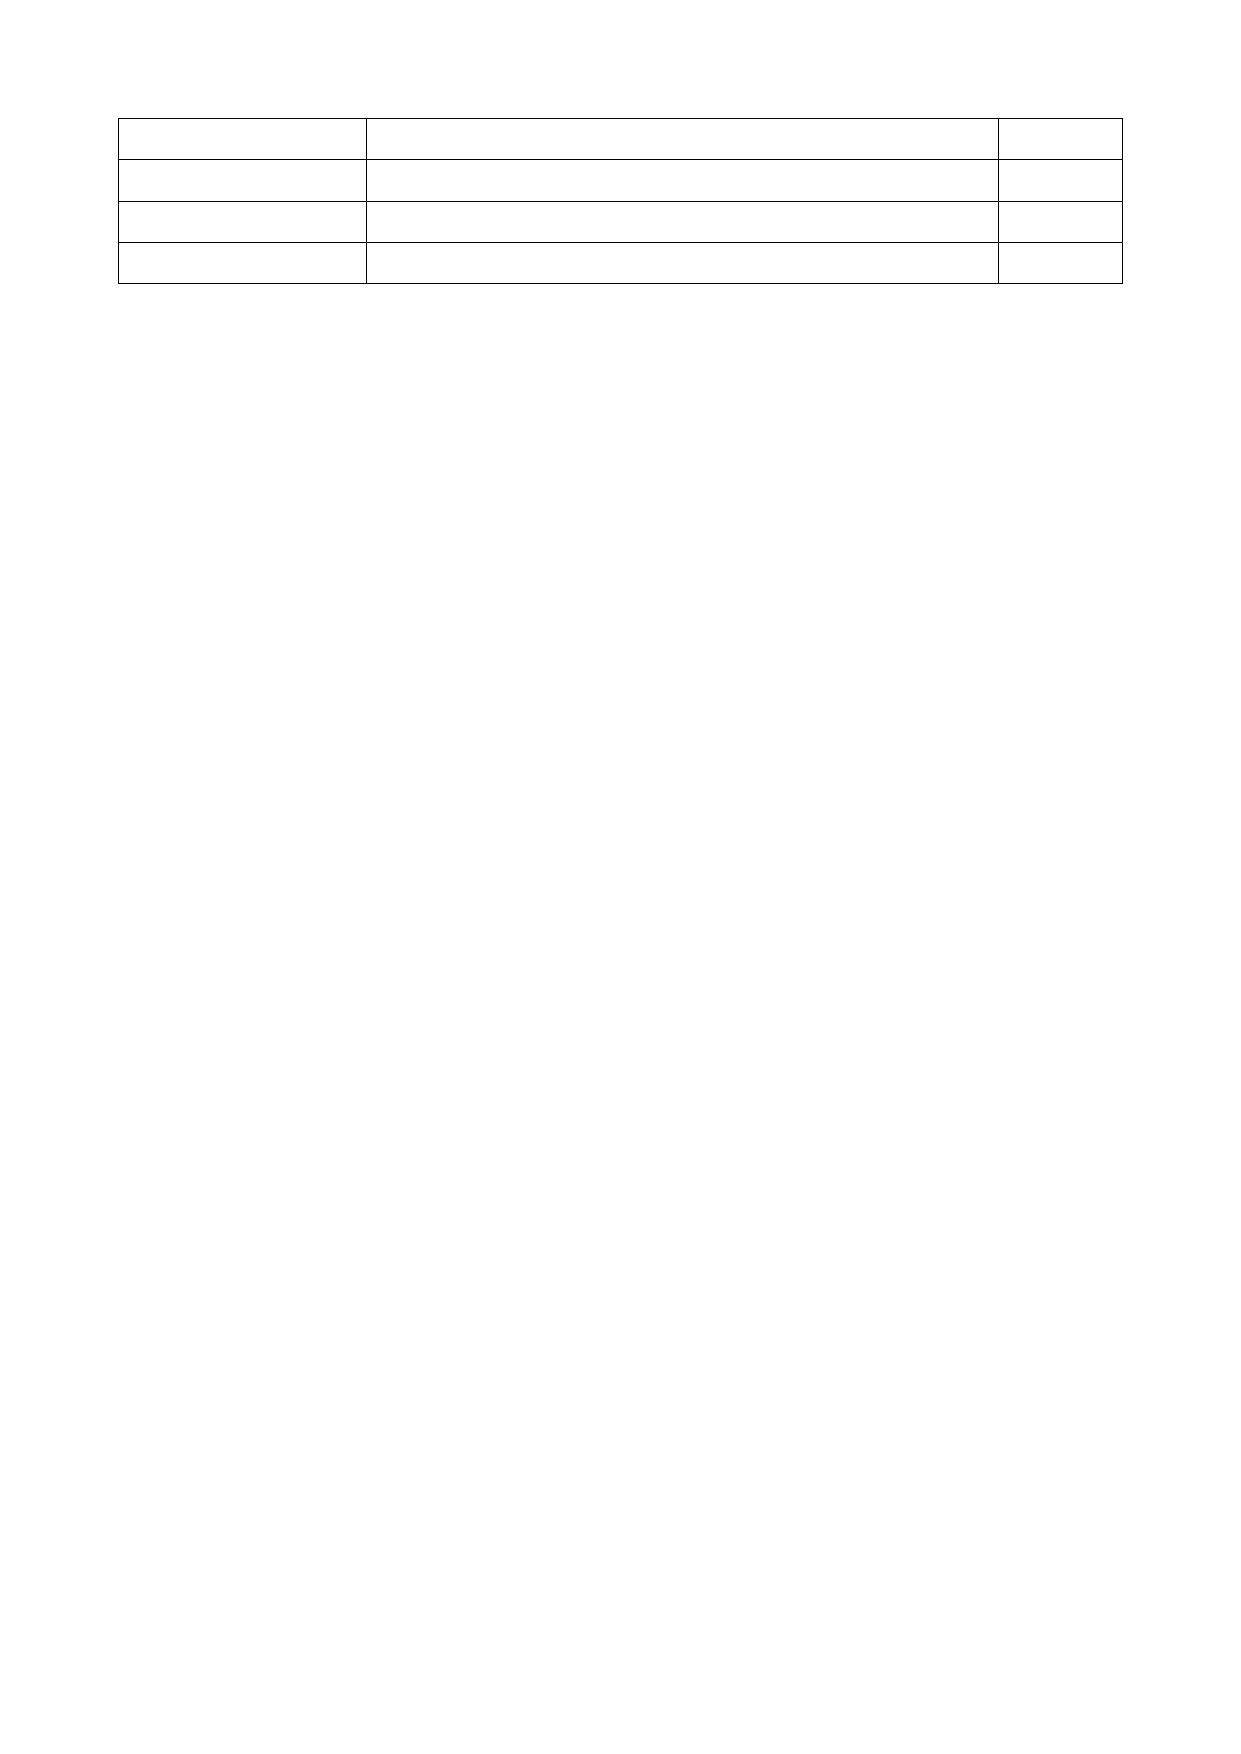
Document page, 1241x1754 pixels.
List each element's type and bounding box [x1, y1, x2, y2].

table_cell [367, 119, 998, 159]
table_cell [367, 243, 998, 283]
table_cell [367, 160, 998, 201]
table_cell [999, 160, 1122, 201]
table_cell [119, 243, 366, 283]
table_cell [119, 119, 366, 159]
table_cell [367, 202, 998, 242]
table_cell [119, 160, 366, 201]
table_cell [999, 243, 1122, 283]
table_cell [999, 119, 1122, 159]
table_cell [999, 202, 1122, 242]
table_cell [119, 202, 366, 242]
